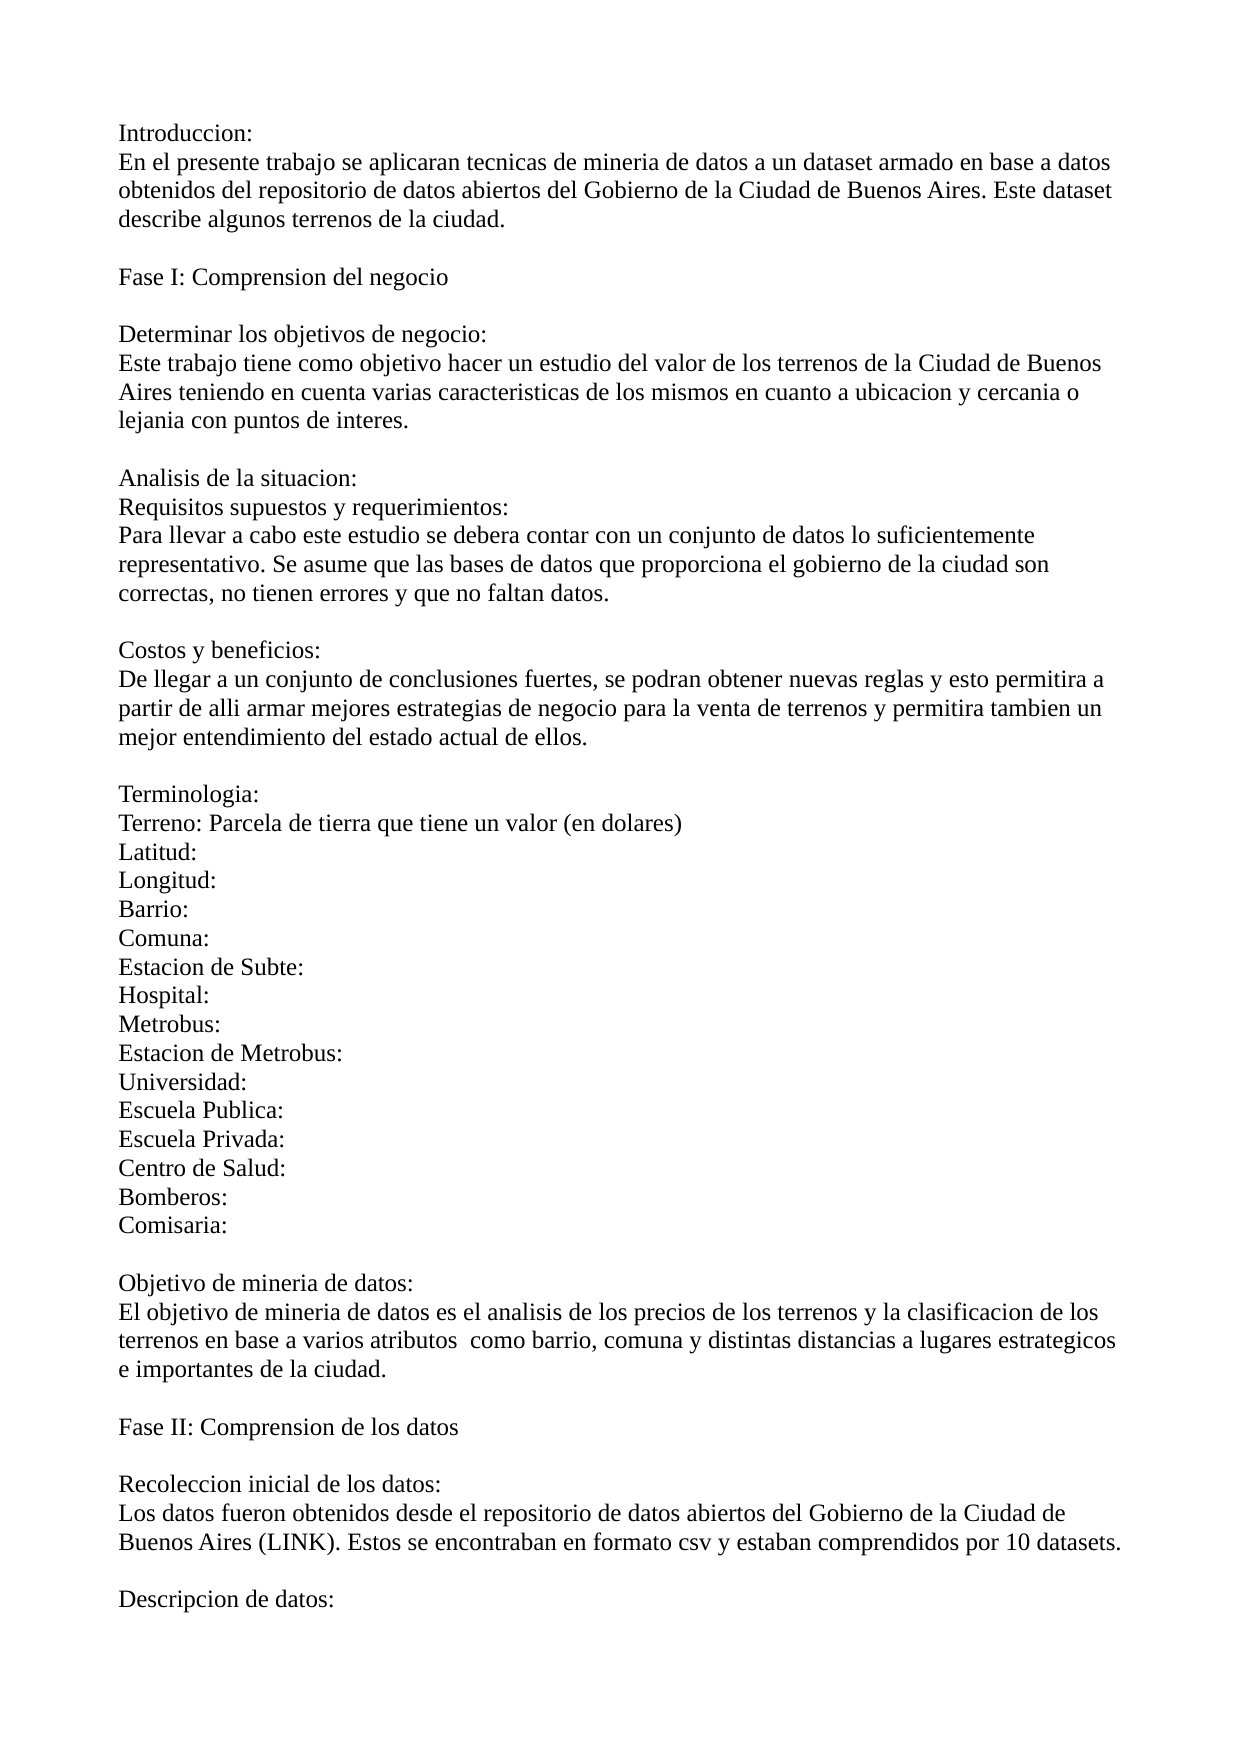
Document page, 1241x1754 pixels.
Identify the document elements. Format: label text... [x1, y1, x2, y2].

text Latitud: [118, 837, 1122, 866]
text Fase II: Comprension de los datos [118, 1412, 1122, 1441]
text Barrio: [118, 894, 1122, 923]
text De llegar a un conjunto de conclusiones fuertes, se podran obtener nuevas reglas y esto permitira a partir de alli armar mejores estrategias de negocio para la venta de terrenos y permitira tambien un mejor entendimiento del estado actual de ellos. [118, 664, 1122, 751]
text Fase I: Comprension del negocio [118, 262, 1122, 291]
text Escuela Privada: [118, 1124, 1122, 1153]
text Bomberos: [118, 1182, 1122, 1211]
text Estacion de Subte: [118, 952, 1122, 981]
text Recoleccion inicial de los datos: [118, 1469, 1122, 1498]
text Estacion de Metrobus: [118, 1038, 1122, 1067]
text Escuela Publica: [118, 1096, 1122, 1124]
text Terminologia: [118, 779, 1122, 808]
text Objetivo de mineria de datos: [118, 1268, 1122, 1297]
text Terreno: Parcela de tierra que tiene un valor (en dolares) [118, 808, 1122, 837]
text Determinar los objetivos de negocio: [118, 319, 1122, 348]
text Centro de Salud: [118, 1153, 1122, 1182]
text Este trabajo tiene como objetivo hacer un estudio del valor de los terrenos de la Ciudad de Buenos Aires teniendo en cuenta varias caracteristicas de los mismos en cuanto a ubicacion y cercania o lejania con puntos de interes. [118, 348, 1122, 434]
text Comuna: [118, 923, 1122, 952]
text Introduccion: [118, 118, 1122, 147]
text El objetivo de mineria de datos es el analisis de los precios de los terrenos y la clasificacion de los terrenos en base a varios atributos como barrio, comuna y distintas distancias a lugares estrategicos e importantes de la ciudad. [118, 1297, 1122, 1383]
text Comisaria: [118, 1211, 1122, 1239]
text Los datos fueron obtenidos desde el repositorio de datos abiertos del Gobierno de la Ciudad de Buenos Aires (LINK). Estos se encontraban en formato csv y estaban comprendidos por 10 datasets. [118, 1498, 1122, 1556]
text Universidad: [118, 1067, 1122, 1096]
text Hospital: [118, 981, 1122, 1009]
text Para llevar a cabo este estudio se debera contar con un conjunto de datos lo suficientemente representativo. Se asume que las bases de datos que proporciona el gobierno de la ciudad son correctas, no tienen errores y que no faltan datos. [118, 521, 1122, 607]
text Longitud: [118, 866, 1122, 894]
text Costos y beneficios: [118, 636, 1122, 664]
text Analisis de la situacion: [118, 463, 1122, 492]
text Requisitos supuestos y requerimientos: [118, 492, 1122, 521]
text En el presente trabajo se aplicaran tecnicas de mineria de datos a un dataset armado en base a datos obtenidos del repositorio de datos abiertos del Gobierno de la Ciudad de Buenos Aires. Este dataset describe algunos terrenos de la ciudad. [118, 147, 1122, 233]
text Metrobus: [118, 1009, 1122, 1038]
text Descripcion de datos: [118, 1584, 1122, 1613]
